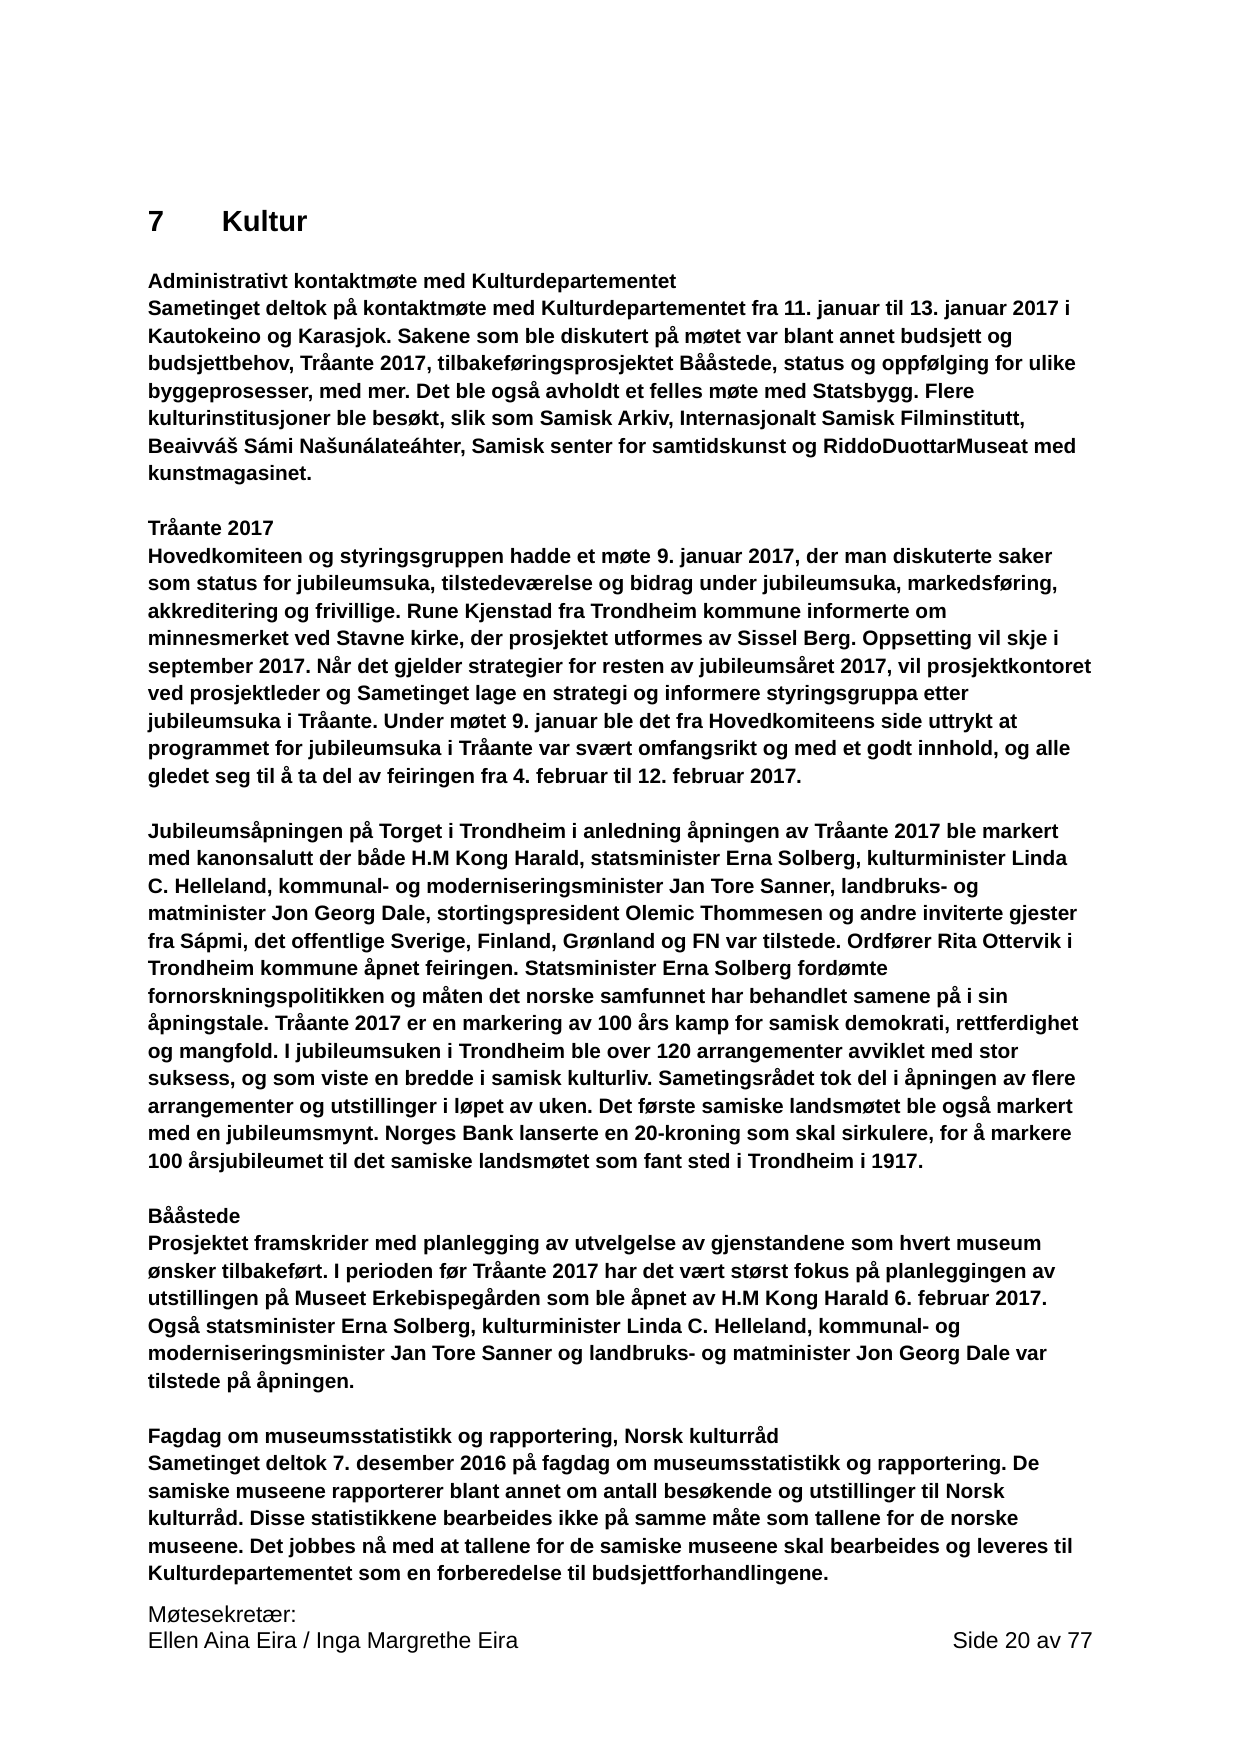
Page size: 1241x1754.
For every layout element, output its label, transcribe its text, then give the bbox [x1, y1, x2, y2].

table_header 7 Kultur Administrativt kontaktmøte med Kulturdepartementet Sametinget deltok på kontaktmøte med Kulturdepartementet fra 11. januar til 13. januar 2017 i Kautokeino og Karasjok. Sakene som ble diskutert på møtet var blant annet budsjett og budsjettbehov, Tråante 2017, tilbakeføringsprosjektet Bååstede, status og oppfølging for ulike byggeprosesser, med mer. Det ble også avholdt et felles møte med Statsbygg. Flere kulturinstitusjoner ble besøkt, slik som Samisk Arkiv, Internasjonalt Samisk Filminstitutt, Beaivváš Sámi Našunálateáhter, Samisk senter for samtidskunst og RiddoDuottarMuseat med kunstmagasinet. Tråante 2017 Hovedkomiteen og styringsgruppen hadde et møte 9. januar 2017, der man diskuterte saker som status for jubileumsuka, tilstedeværelse og bidrag under jubileumsuka, markedsføring, akkreditering og frivillige. Rune Kjenstad fra Trondheim kommune informerte om minnesmerket ved Stavne kirke, der prosjektet utformes av Sissel Berg. Oppsetting vil skje i september 2017. Når det gjelder strategier for resten av jubileumsåret 2017, vil prosjektkontoret ved prosjektleder og Sametinget lage en strategi og informere styringsgruppa etter jubileumsuka i Tråante. Under møtet 9. januar ble det fra Hovedkomiteens side uttrykt at programmet for jubileumsuka i Tråante var svært omfangsrikt og med et godt innhold, og alle gledet seg til å ta del av feiringen fra 4. februar til 12. februar 2017. Jubileumsåpningen på Torget i Trondheim i anledning åpningen av Tråante 2017 ble markert med kanonsalutt der både H.M Kong Harald, statsminister Erna Solberg, kulturminister Linda C. Helleland, kommunal- og moderniseringsminister Jan Tore Sanner, landbruks- og matminister Jon Georg Dale, stortingspresident Olemic Thommesen og andre inviterte gjester fra Sápmi, det offentlige Sverige, Finland, Grønland og FN var tilstede. Ordfører Rita Ottervik i Trondheim kommune åpnet feiringen. Statsminister Erna Solberg fordømte fornorskningspolitikken og måten det norske samfunnet har behandlet samene på i sin åpningstale. Tråante 2017 er en markering av 100 års kamp for samisk demokrati, rettferdighet og mangfold. I jubileumsuken i Trondheim ble over 120 arrangementer avviklet med stor suksess, og som viste en bredde i samisk kulturliv. Sametingsrådet tok del i åpningen av flere arrangementer og utstillinger i løpet av uken. Det første samiske landsmøtet ble også markert med en jubileumsmynt. Norges Bank lanserte en 20-kroning som skal sirkulere, for å markere 100 årsjubileumet til det samiske landsmøtet som fant sted i Trondheim i 1917. Bååstede Prosjektet framskrider med planlegging av utvelgelse av gjenstandene som hvert museum ønsker tilbakeført. I perioden før Tråante 2017 har det vært størst fokus på planleggingen av utstillingen på Museet Erkebispegården som ble åpnet av H.M Kong Harald 6. februar 2017. Også statsminister Erna Solberg, kulturminister Linda C. Helleland, kommunal- og moderniseringsminister Jan Tore Sanner og landbruks- og matminister Jon Georg Dale var tilstede på åpningen. Fagdag om museumsstatistikk og rapportering, Norsk kulturråd Sametinget deltok 7. desember 2016 på fagdag om museumsstatistikk og rapportering. De samiske museene rapporterer blant annet om antall besøkende og utstillinger til Norsk kulturråd. Disse statistikkene bearbeides ikke på samme måte som tallene for de norske museene. Det jobbes nå med at tallene for de samiske museene skal bearbeides og leveres til Kulturdepartementet som en forberedelse til budsjettforhandlingene. [136, 148, 1104, 1585]
